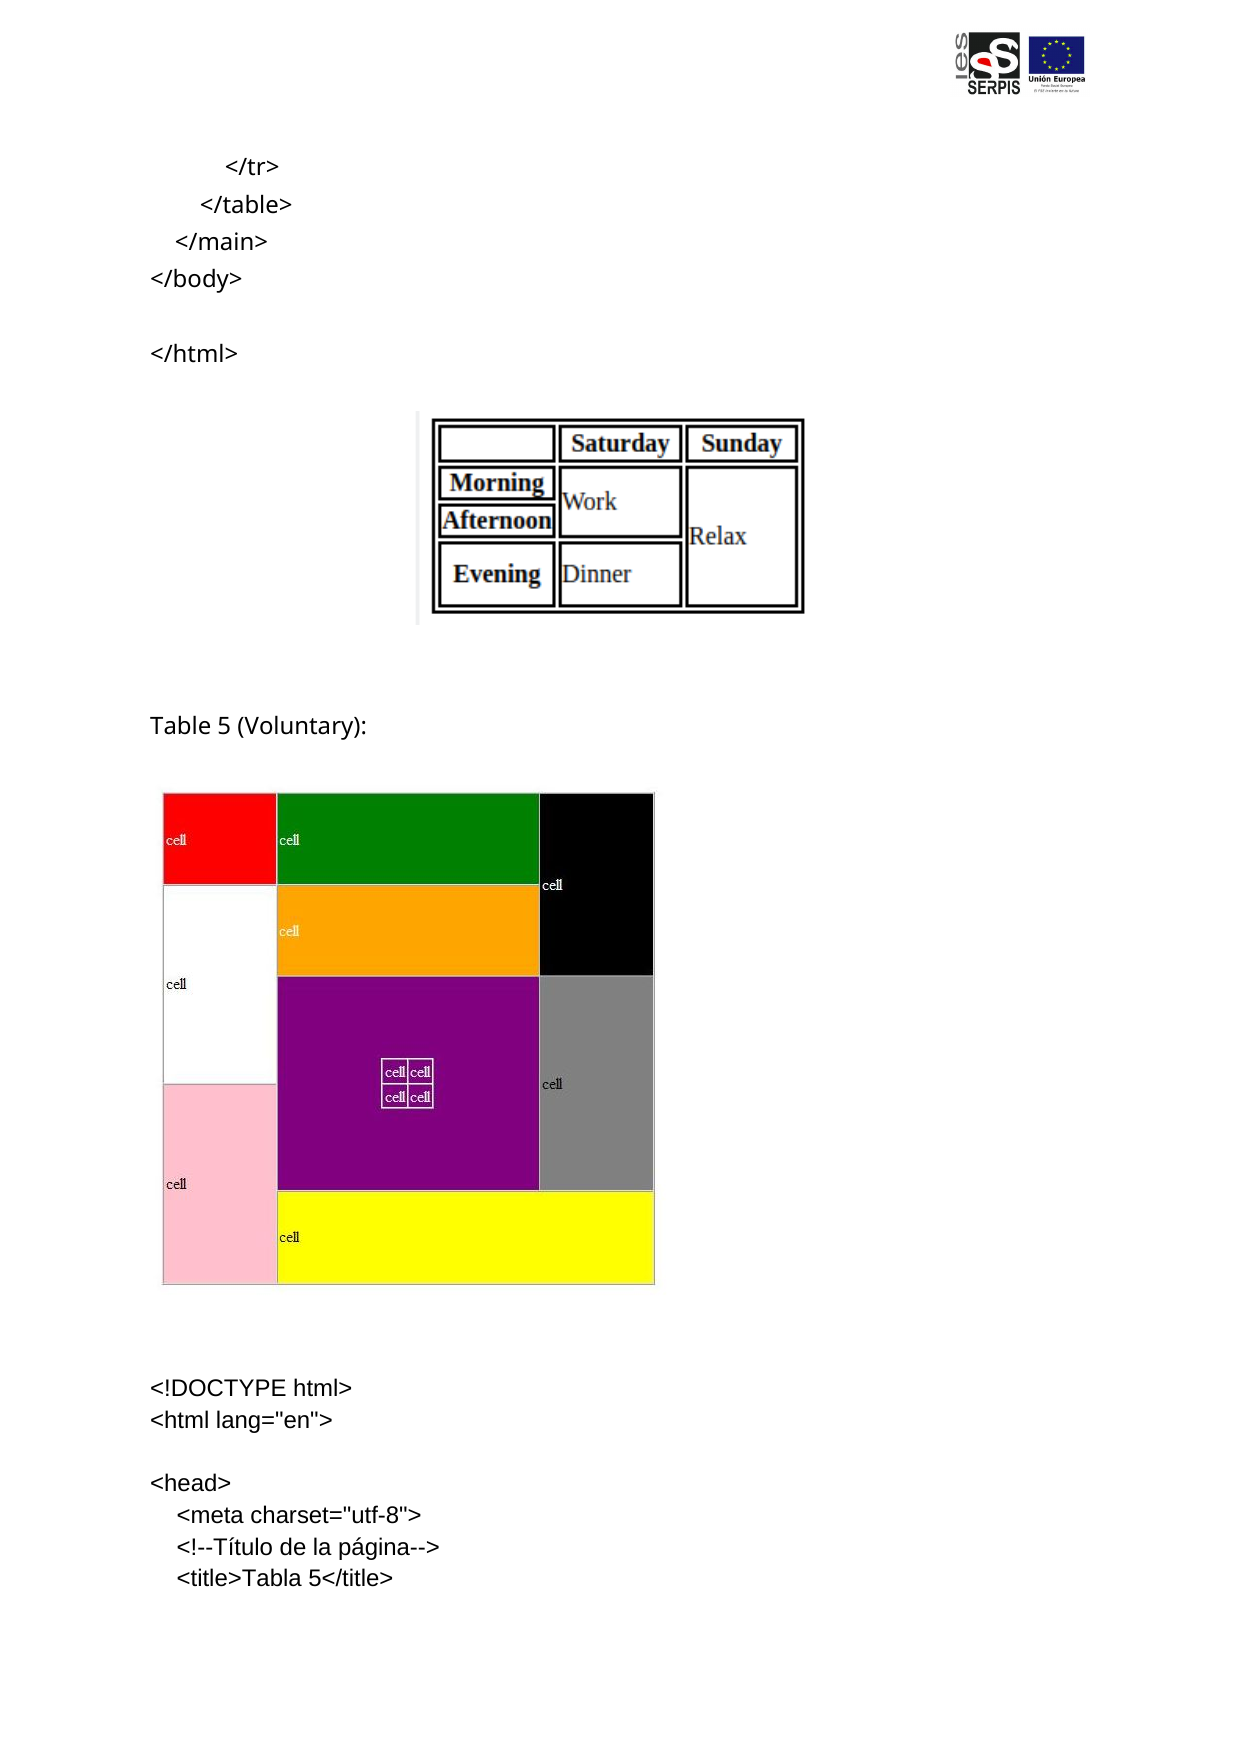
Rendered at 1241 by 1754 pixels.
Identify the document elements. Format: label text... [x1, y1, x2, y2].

text <meta charset="utf-8"> [150, 1501, 1090, 1528]
picture [950, 28, 1090, 97]
text <title>Tabla 5</title> [150, 1564, 1090, 1592]
text <html lang="en"> [150, 1406, 1090, 1433]
text </table> [150, 187, 1090, 220]
text </tr> [150, 150, 1090, 183]
picture [415, 411, 825, 625]
text </body> [150, 262, 1090, 295]
text <!DOCTYPE html> [150, 1374, 1090, 1402]
picture [150, 783, 668, 1296]
text <!--Título de la página--> [150, 1532, 1090, 1560]
text Table 5 (Voluntary): [150, 708, 1090, 741]
text <head> [150, 1469, 1090, 1497]
text </html> [150, 337, 1090, 369]
text </main> [150, 225, 1090, 257]
